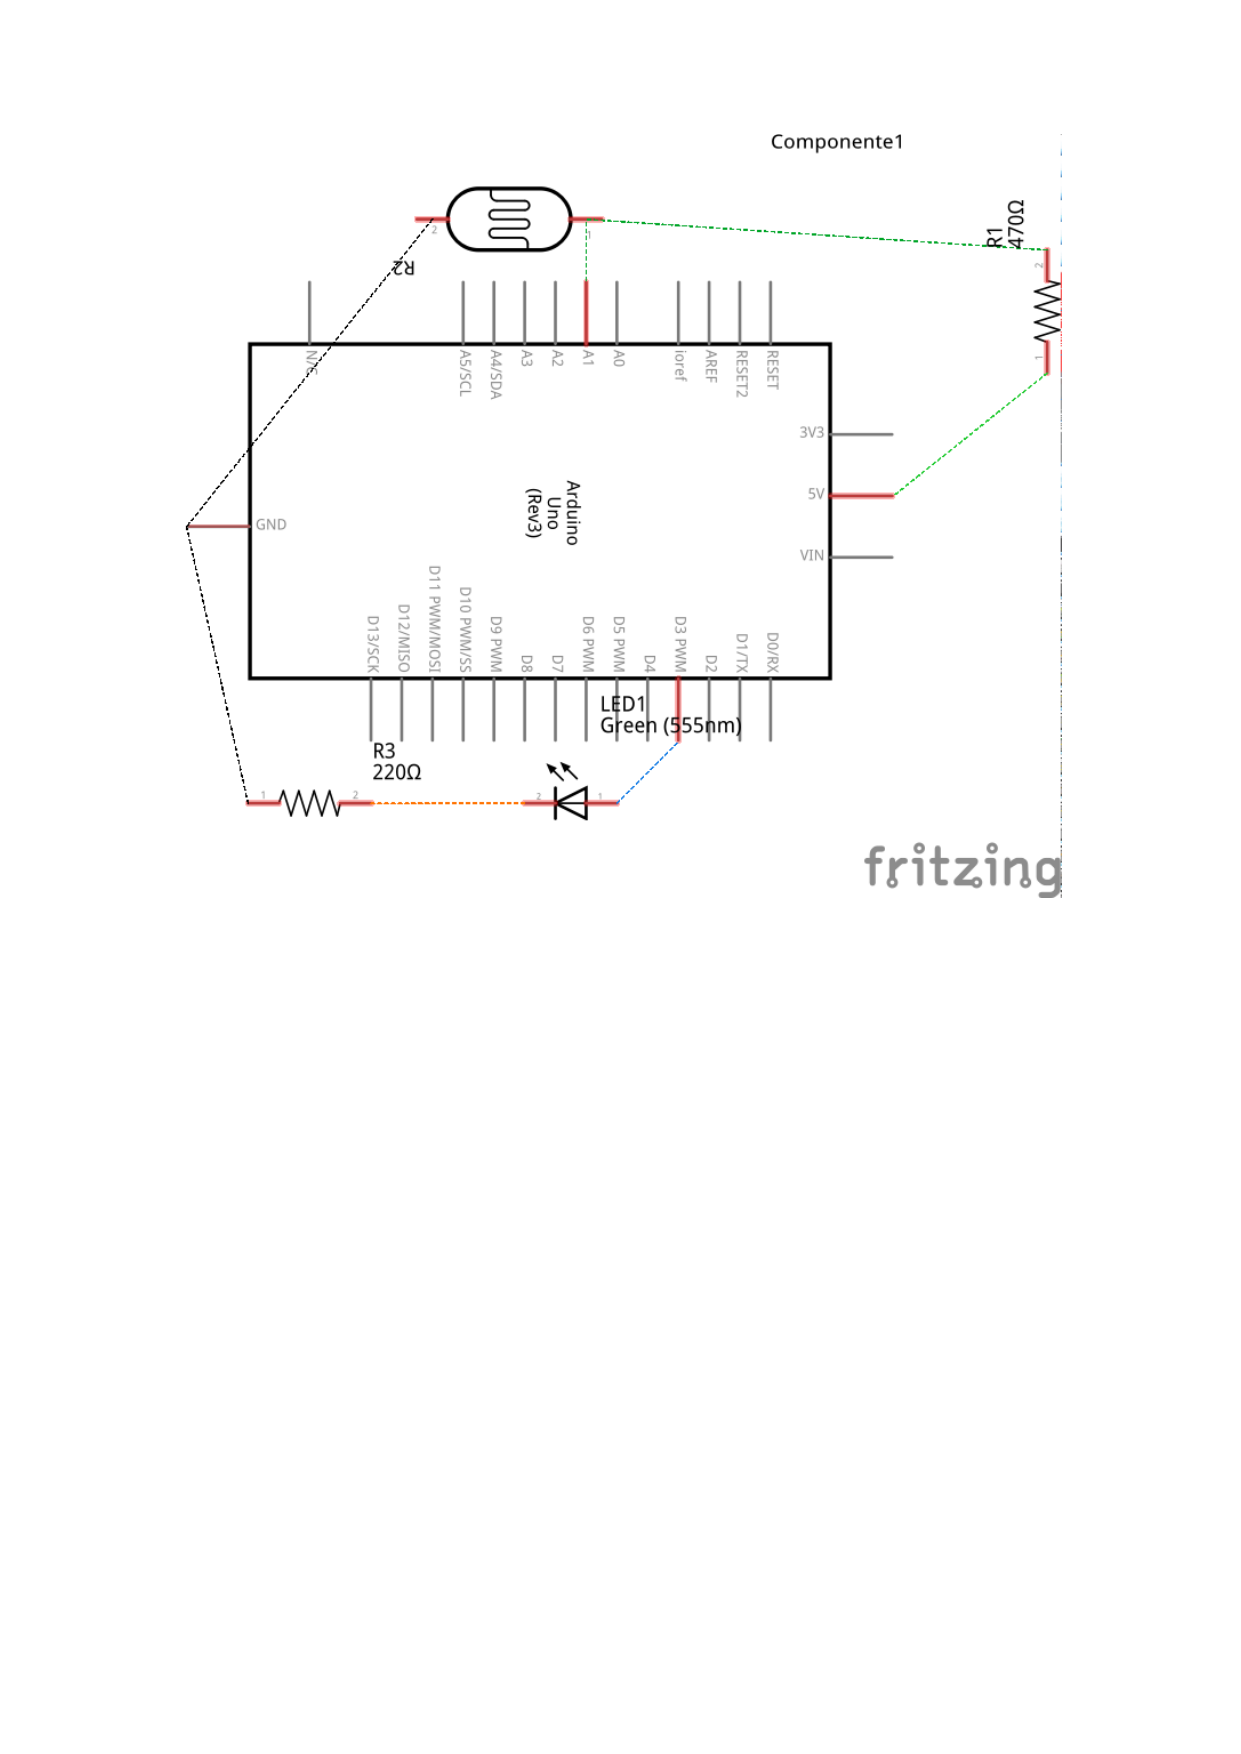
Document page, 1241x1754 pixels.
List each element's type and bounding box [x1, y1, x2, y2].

picture [178, 134, 1062, 898]
